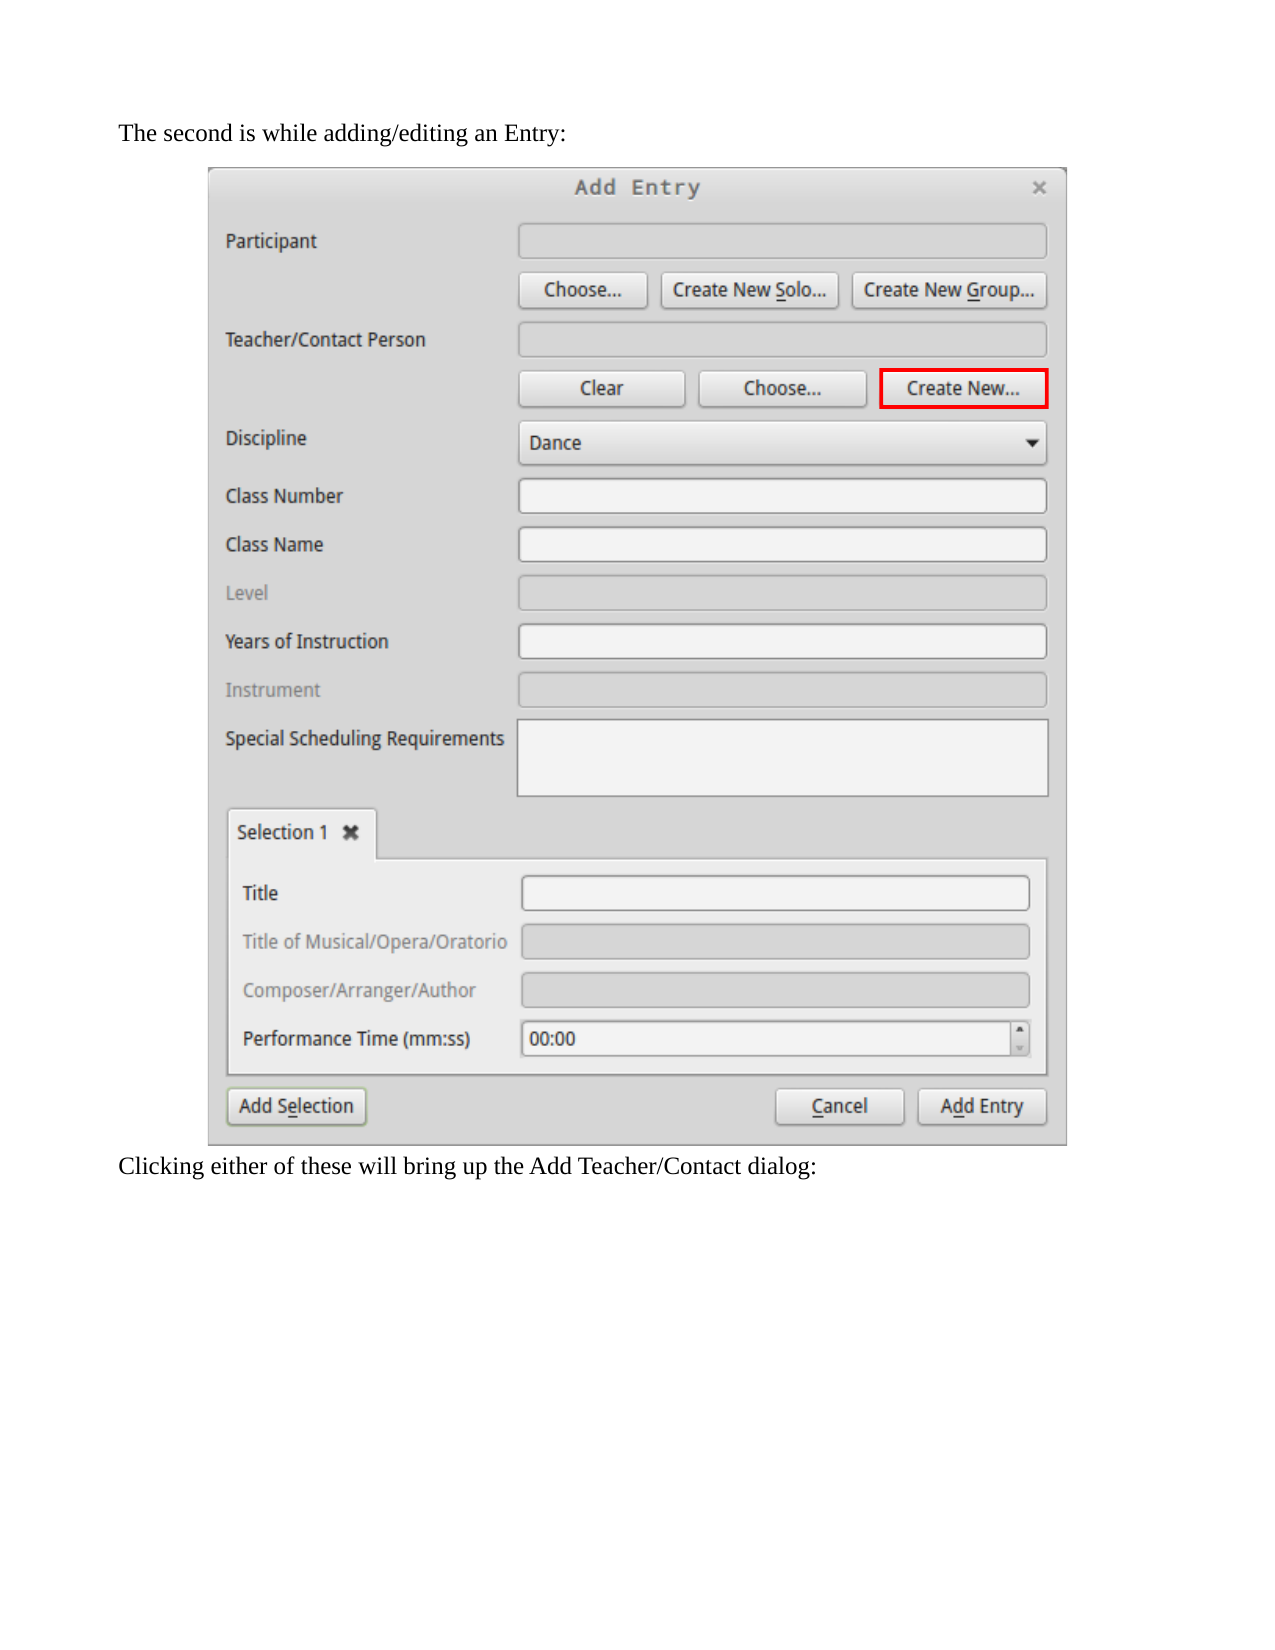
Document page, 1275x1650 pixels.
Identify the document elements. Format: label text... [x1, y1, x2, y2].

picture [207, 167, 1068, 1146]
text Clicking either of these will bring up the Add Teacher/Contact dialog: [118, 167, 1157, 1180]
text The second is while adding/editing an Entry: [118, 118, 1157, 147]
